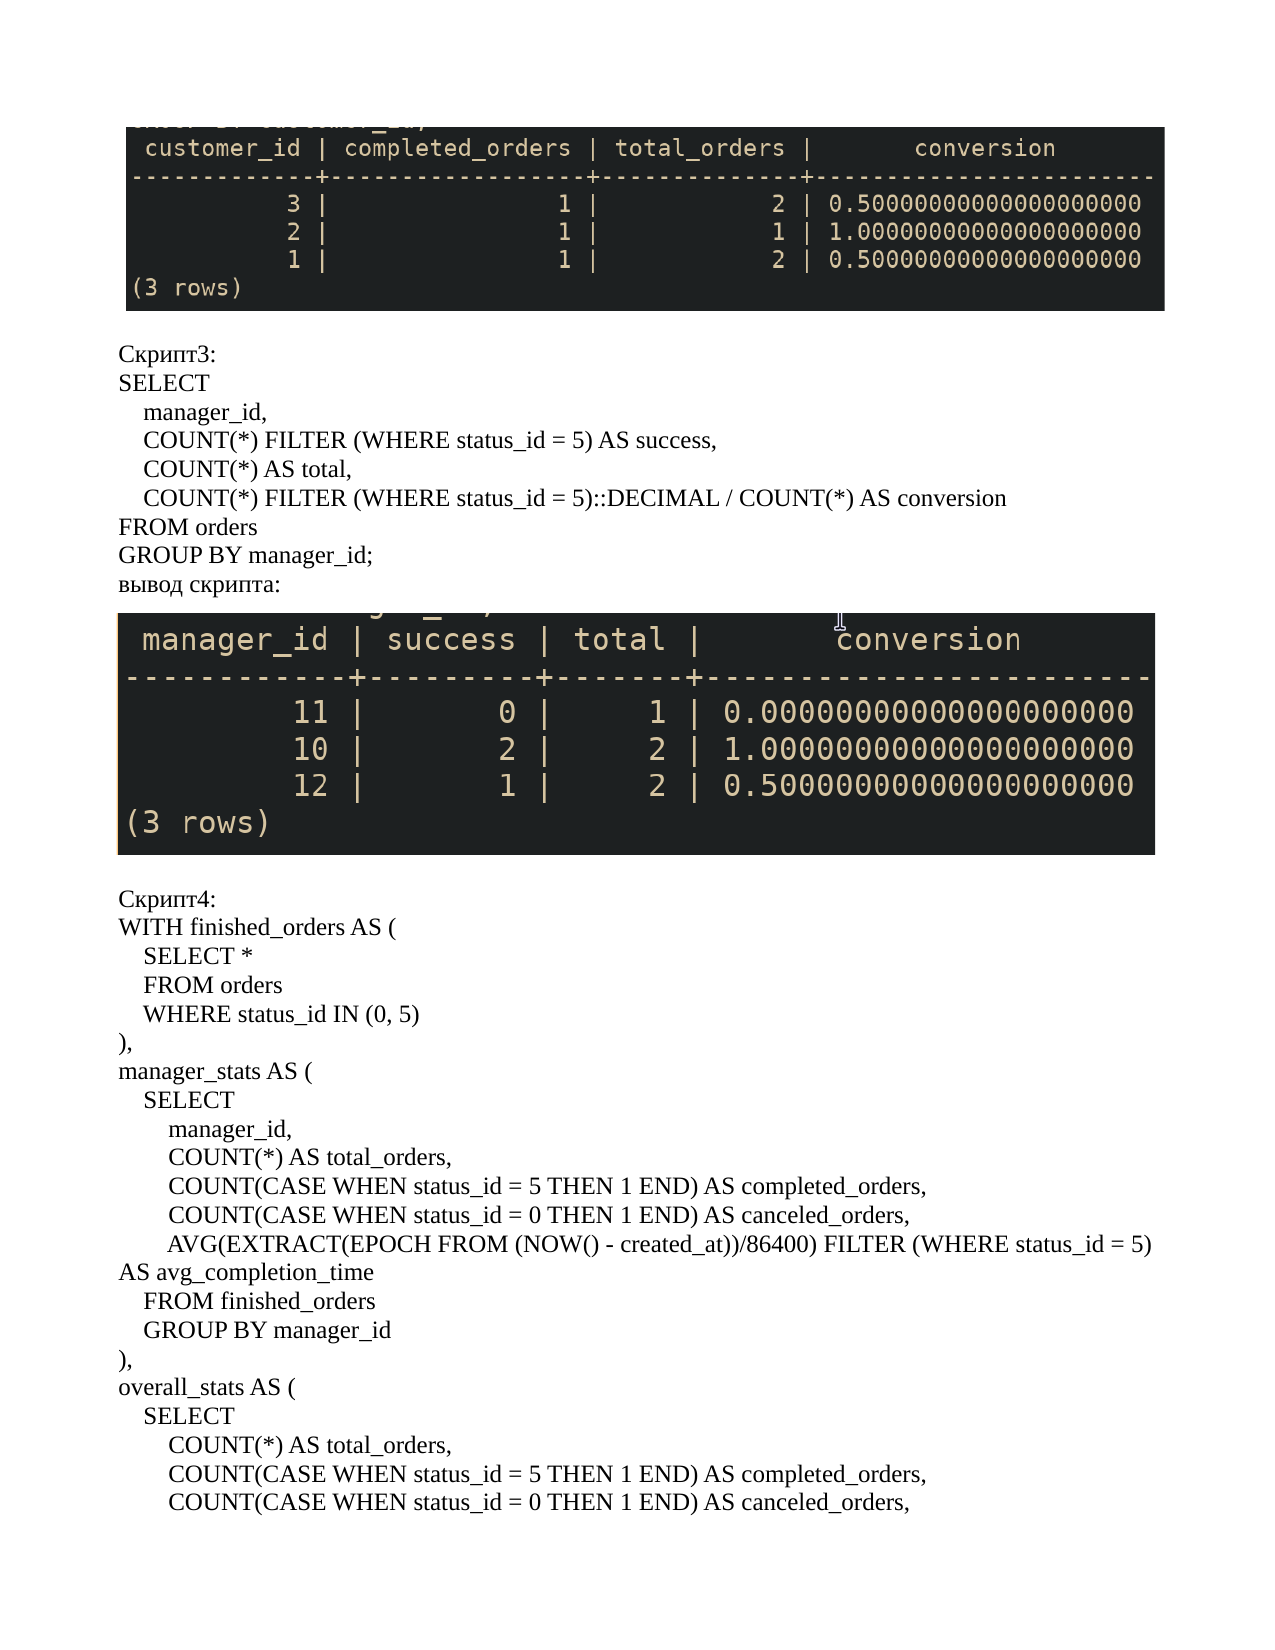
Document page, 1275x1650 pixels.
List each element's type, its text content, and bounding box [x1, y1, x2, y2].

text COUNT(*) FILTER (WHERE status_id = 5) AS success, [118, 425, 1157, 454]
text GROUP BY manager_id [118, 1315, 1157, 1344]
text SELECT * [118, 941, 1157, 970]
text manager_id, [118, 397, 1157, 425]
text COUNT(*) AS total, [118, 454, 1157, 483]
text FROM orders [118, 970, 1157, 999]
text AVG(EXTRACT(EPOCH FROM (NOW() - created_at))/86400) FILTER (WHERE status_id = 5) AS avg_completion_time [118, 1229, 1157, 1286]
text Скрипт3: SELECT [118, 118, 1157, 397]
text COUNT(CASE WHEN status_id = 5 THEN 1 END) AS completed_orders, [118, 1171, 1157, 1200]
text SELECT [118, 1401, 1157, 1430]
text SELECT [118, 1085, 1157, 1114]
text manager_stats AS ( [118, 1056, 1157, 1085]
text COUNT(*) FILTER (WHERE status_id = 5)::DECIMAL / COUNT(*) AS conversion [118, 483, 1157, 512]
text ), [118, 1027, 1157, 1056]
text COUNT(CASE WHEN status_id = 0 THEN 1 END) AS canceled_orders, [118, 1200, 1157, 1229]
text FROM orders [118, 512, 1157, 540]
text COUNT(CASE WHEN status_id = 5 THEN 1 END) AS completed_orders, [118, 1459, 1157, 1487]
text ), [118, 1344, 1157, 1372]
picture [116, 613, 1156, 855]
text COUNT(*) AS total_orders, [118, 1430, 1157, 1459]
text COUNT(CASE WHEN status_id = 0 THEN 1 END) AS canceled_orders, [118, 1487, 1157, 1516]
text overall_stats AS ( [118, 1372, 1157, 1401]
text WHERE status_id IN (0, 5) [118, 999, 1157, 1027]
text FROM finished_orders [118, 1286, 1157, 1315]
text GROUP BY manager_id; вывод скрипта: Скрипт4: WITH finished_orders AS ( [118, 540, 1157, 941]
text COUNT(*) AS total_orders, [118, 1142, 1157, 1171]
text manager_id, [118, 1114, 1157, 1142]
picture [126, 127, 1165, 311]
